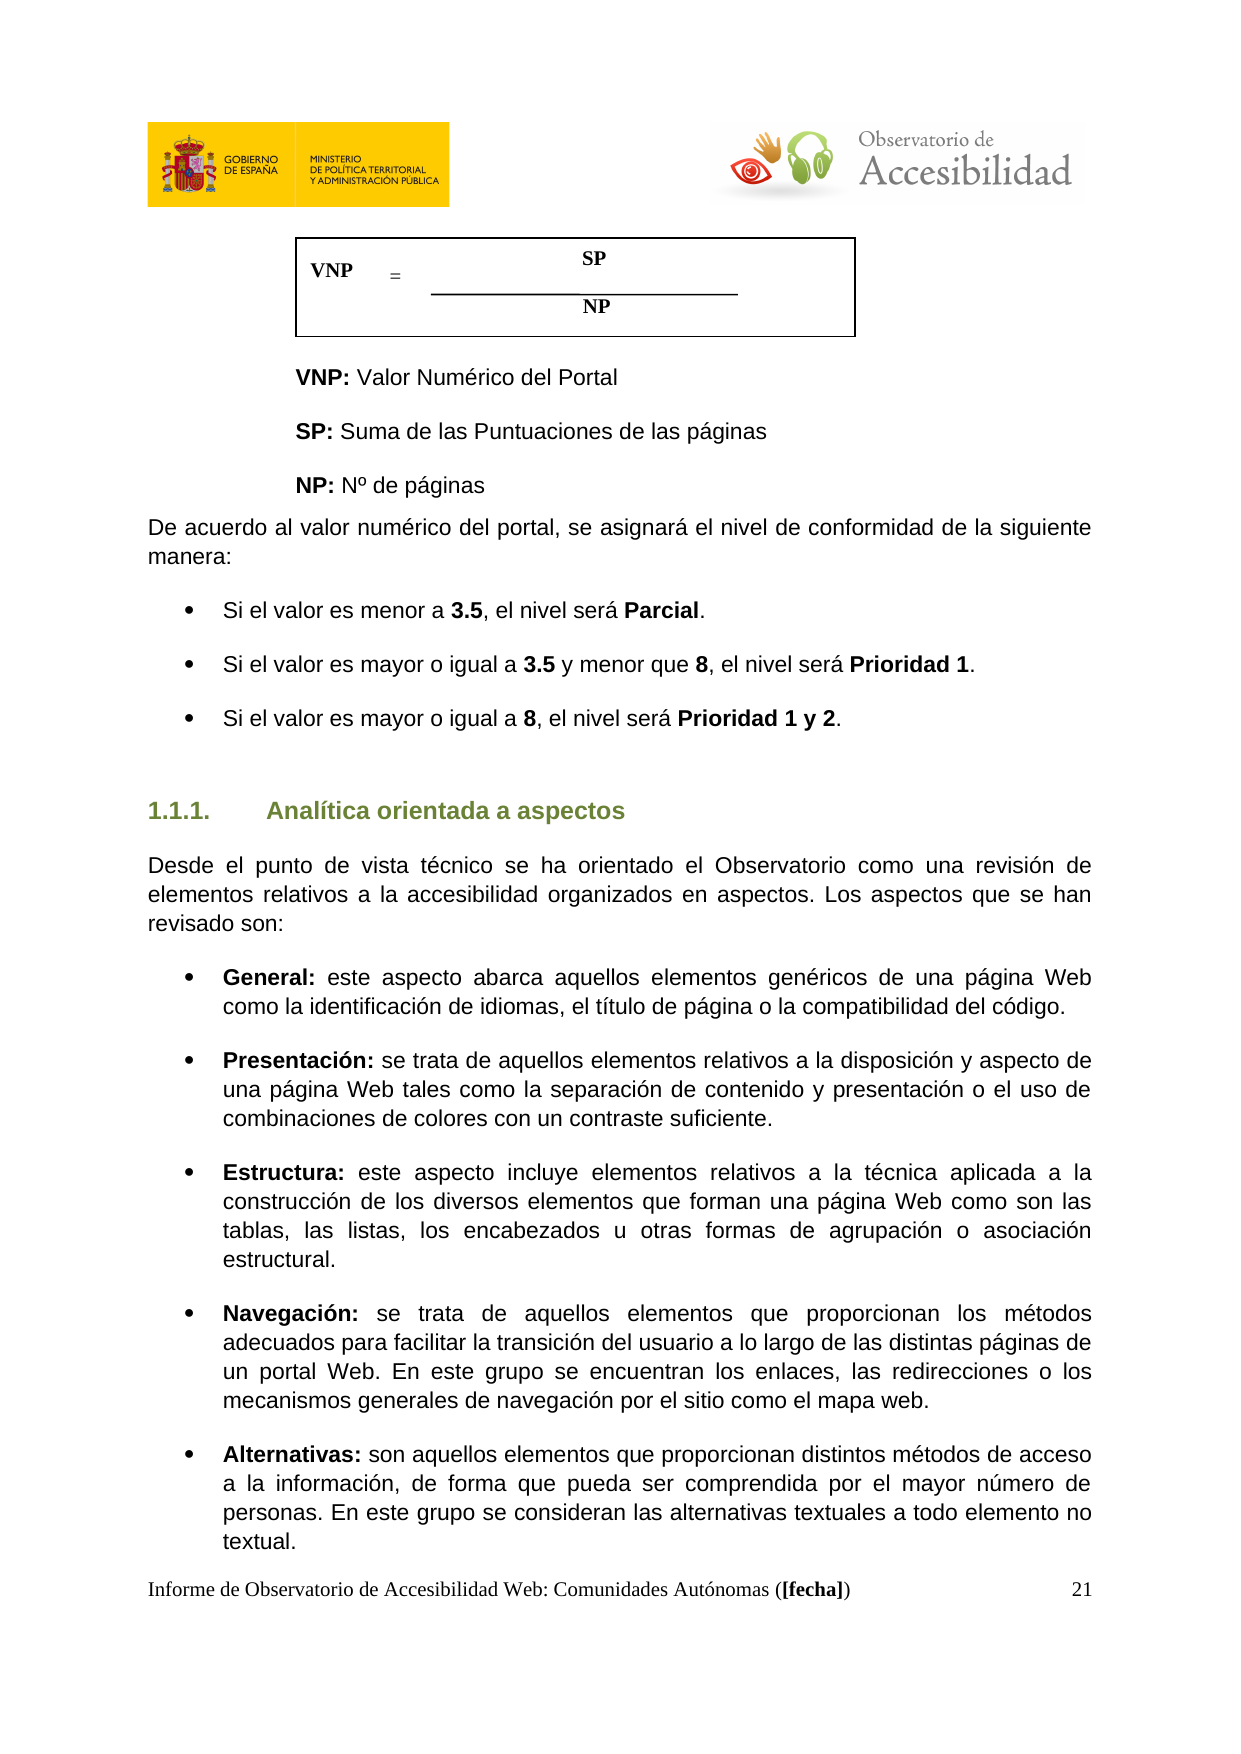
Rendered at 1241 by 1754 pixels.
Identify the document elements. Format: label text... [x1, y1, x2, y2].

text SP: Suma de las Puntuaciones de las páginas [295, 418, 1092, 444]
list Si el valor es menor a 3.5, el nivel será Parcial. [185, 597, 1092, 623]
picture [147, 122, 450, 207]
list Si el valor es mayor o igual a 3.5 y menor que 8, el nivel será Prioridad 1. [185, 651, 1092, 677]
list General: este aspecto abarca aquellos elementos genéricos de una página Web como la identificación de idiomas, el título de página o la compatibilidad del código. [185, 964, 1092, 1020]
picture [710, 122, 1086, 205]
text Desde el punto de vista técnico se ha orientado el Observatorio como una revisión de elementos relativos a la accesibilidad organizados en aspectos. Los aspectos que se han revisado son: [148, 852, 1092, 937]
list Estructura: este aspecto incluye elementos relativos a la técnica aplicada a la construcción de los diversos elementos que forman una página Web como son las tablas, las listas, los encabezados u otras formas de agrupación o asociación estructural. [185, 1159, 1092, 1272]
text NP: Nº de páginas [295, 472, 1092, 498]
list Presentación: se trata de aquellos elementos relativos a la disposición y aspecto de una página Web tales como la separación de contenido y presentación o el uso de combinaciones de colores con un contraste suficiente. [185, 1047, 1092, 1132]
list Navegación: se trata de aquellos elementos que proporcionan los métodos adecuados para facilitar la transición del usuario a lo largo de las distintas páginas de un portal Web. En este grupo se encuentran los enlaces, las redirecciones o los mecanismos generales de navegación por el sitio como el mapa web. [185, 1300, 1092, 1413]
text De acuerdo al valor numérico del portal, se asignará el nivel de conformidad de la siguiente manera: [148, 514, 1092, 569]
list Si el valor es mayor o igual a 8, el nivel será Prioridad 1 y 2. [185, 704, 1092, 731]
list Alternativas: son aquellos elementos que proporcionan distintos métodos de acceso a la información, de forma que pueda ser comprendida por el mayor número de personas. En este grupo se consideran las alternativas textuales a todo elemento no textual. [185, 1441, 1092, 1554]
list Analítica orientada a aspectos [148, 796, 1092, 825]
text VNP: Valor Numérico del Portal [295, 364, 1092, 391]
